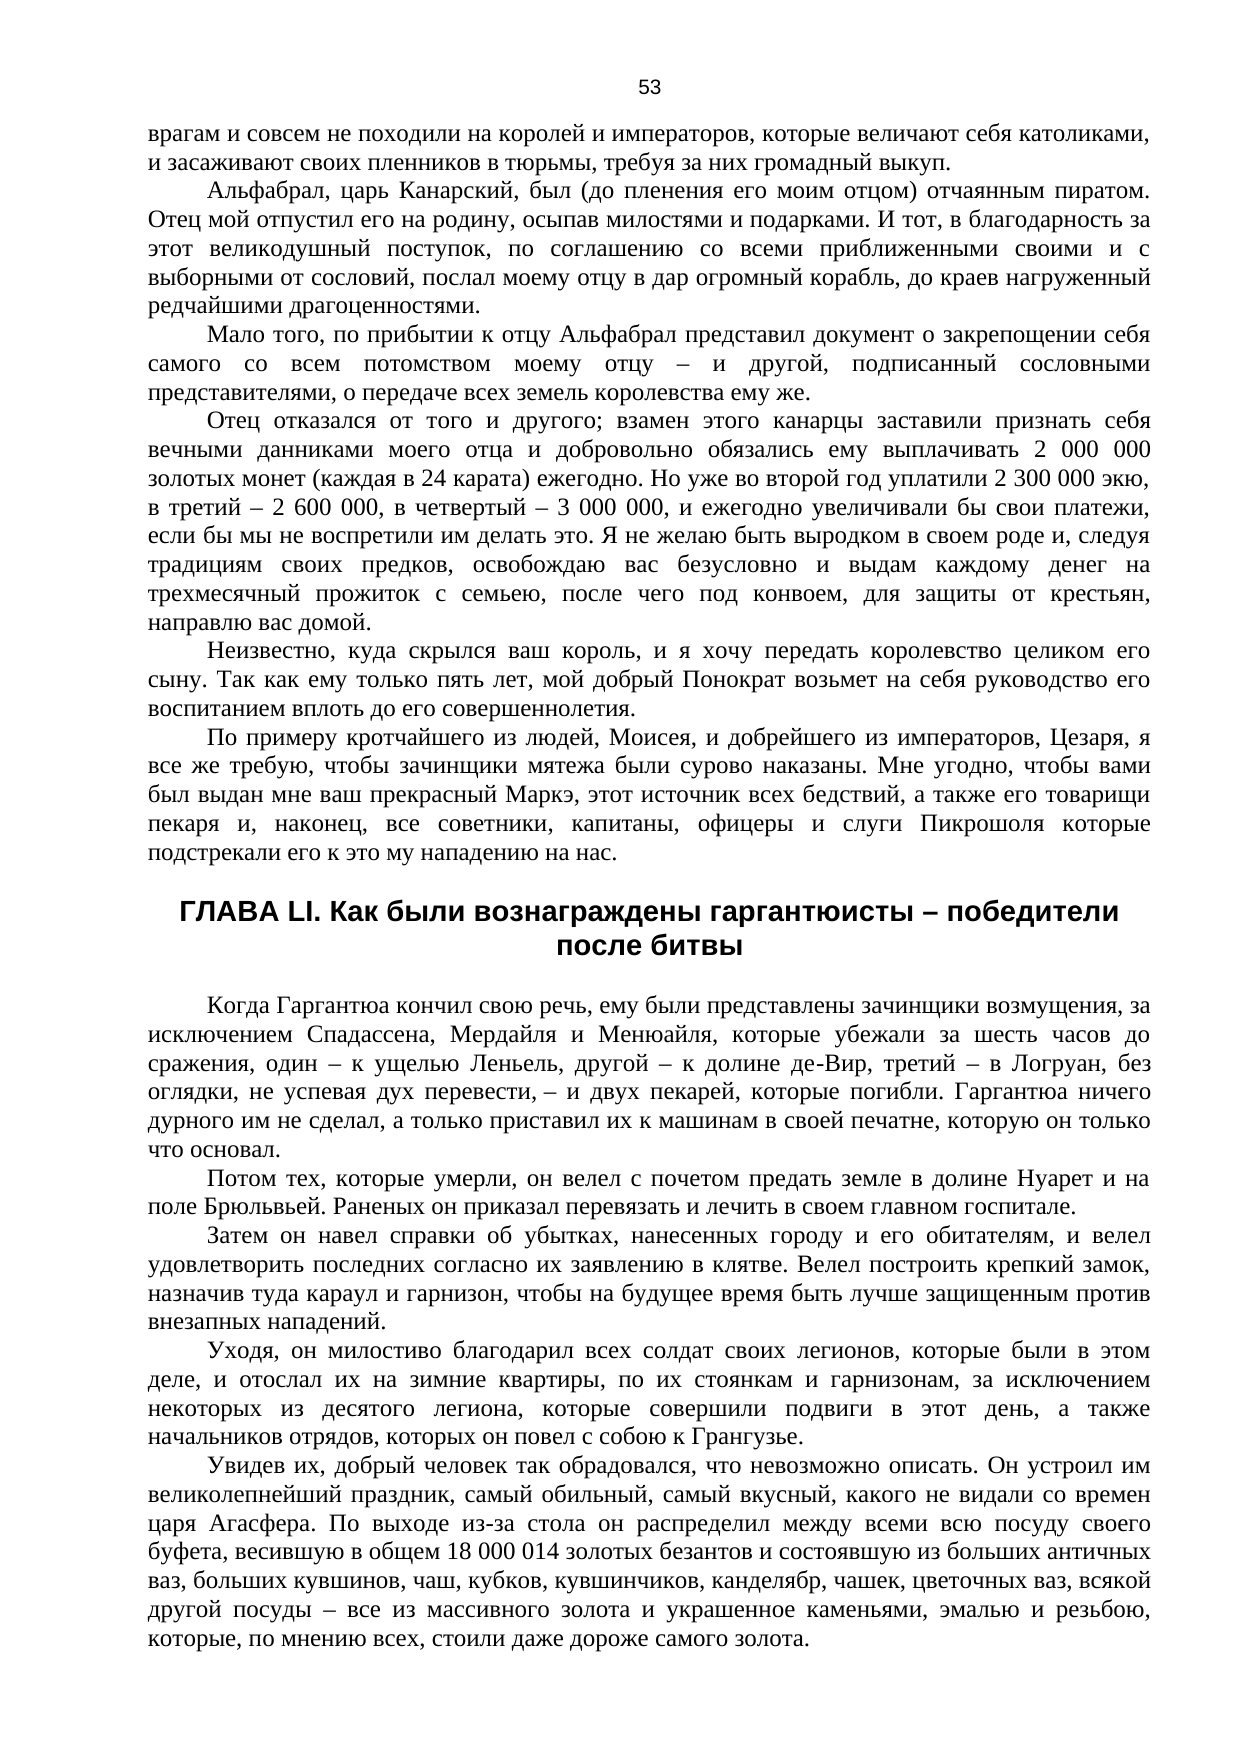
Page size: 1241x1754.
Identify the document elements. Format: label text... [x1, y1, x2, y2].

text Отец отказался от того и другого; взамен этого канарцы заставили признать себя вечными данниками моего отца и добровольно обязались ему выплачивать 2 000 000 золотых монет (каждая в 24 карата) ежегодно. Но уже во второй год уплатили 2 300 000 экю, в третий – 2 600 000, в четвертый – 3 000 000, и ежегодно увеличивали бы свои платежи, если бы мы не воспретили им делать это. Я не желаю быть выродком в своем роде и, следуя традициям своих предков, освобождаю вас безусловно и выдам каждому денег на трехмесячный прожиток с семьею, после чего под конвоем, для защиты от крестьян, направлю вас домой. [148, 406, 1152, 636]
text Неизвестно, куда скрылся ваш король, и я хочу передать королевство целиком его сыну. Так как ему только пять лет, мой добрый Понократ возьмет на себя руководство его воспитанием вплоть до его совершеннолетия. [148, 636, 1152, 722]
text Потом тех, которые умерли, он велел с почетом предать земле в долине Нуарет и на поле Брюльвьей. Раненых он приказал перевязать и лечить в своем главном госпитале. [148, 1163, 1152, 1220]
text Альфабрал, царь Канарский, был (до пленения его моим отцом) отчаянным пиратом. Отец мой отпустил его на родину, осыпав милостями и подарками. И тот, в благодарность за этот великодушный поступок, по соглашению со всеми приближенными своими и с выборными от сословий, послал моему отцу в дар огромный корабль, до краев нагруженный редчайшими драгоценностями. [148, 176, 1152, 319]
text врагам и совсем не походили на королей и императоров, которые величают себя католиками, и засаживают своих пленников в тюрьмы, требуя за них громадный выкуп. [148, 118, 1152, 176]
text По примеру кротчайшего из людей, Моисея, и добрейшего из императоров, Цезаря, я все же требую, чтобы зачинщики мятежа были сурово наказаны. Мне угодно, чтобы вами был выдан мне ваш прекрасный Маркэ, этот источник всех бедствий, а также его товарищи пекаря и, наконец, все советники, капитаны, офицеры и слуги Пикрошоля которые подстрекали его к это му нападению на нас. [148, 722, 1152, 866]
text Увидев их, добрый человек так обрадовался, что невозможно описать. Он устроил им великолепнейший праздник, самый обильный, самый вкусный, какого не видали со времен царя Агасфера. По выходе из‑за стола он распределил между всеми всю посуду своего буфета, весившую в общем 18 000 014 золотых безантов и состоявшую из больших античных ваз, больших кувшинов, чаш, кубков, кувшинчиков, канделябр, чашек, цветочных ваз, всякой другой посуды – все из массивного золота и украшенное каменьями, эмалью и резьбою, которые, по мнению всех, стоили даже дороже самого золота. [148, 1450, 1152, 1651]
subtitle ГЛАВА LI. Как были вознаграждены гаргантюисты – победители после битвы [148, 894, 1152, 961]
text Мало того, по прибытии к отцу Альфабрал представил документ о закрепощении себя самого со всем потомством моему отцу – и другой, подписанный сословными представителями, о передаче всех земель королевства ему же. [148, 319, 1152, 406]
text Уходя, он милостиво благодарил всех солдат своих легионов, которые были в этом деле, и отослал их на зимние квартиры, по их стоянкам и гарнизонам, за исключением некоторых из десятого легиона, которые совершили подвиги в этот день, а также начальников отрядов, которых он повел с собою к Грангузье. [148, 1335, 1152, 1450]
text Когда Гаргантюа кончил свою речь, ему были представлены зачинщики возмущения, за исключением Спадассена, Мердайля и Менюайля, которые убежали за шесть часов до сражения, один – к ущелью Леньель, другой – к долине де‑Вир, третий – в Логруан, без оглядки, не успевая дух перевести, – и двух пекарей, которые погибли. Гаргантюа ничего дурного им не сделал, а только приставил их к машинам в своей печатне, которую он только что основал. [148, 990, 1152, 1163]
text Затем он навел справки об убытках, нанесенных городу и его обитателям, и велел удовлетворить последних согласно их заявлению в клятве. Велел построить крепкий замок, назначив туда караул и гарнизон, чтобы на будущее время быть лучше защищенным против внезапных нападений. [148, 1220, 1152, 1335]
